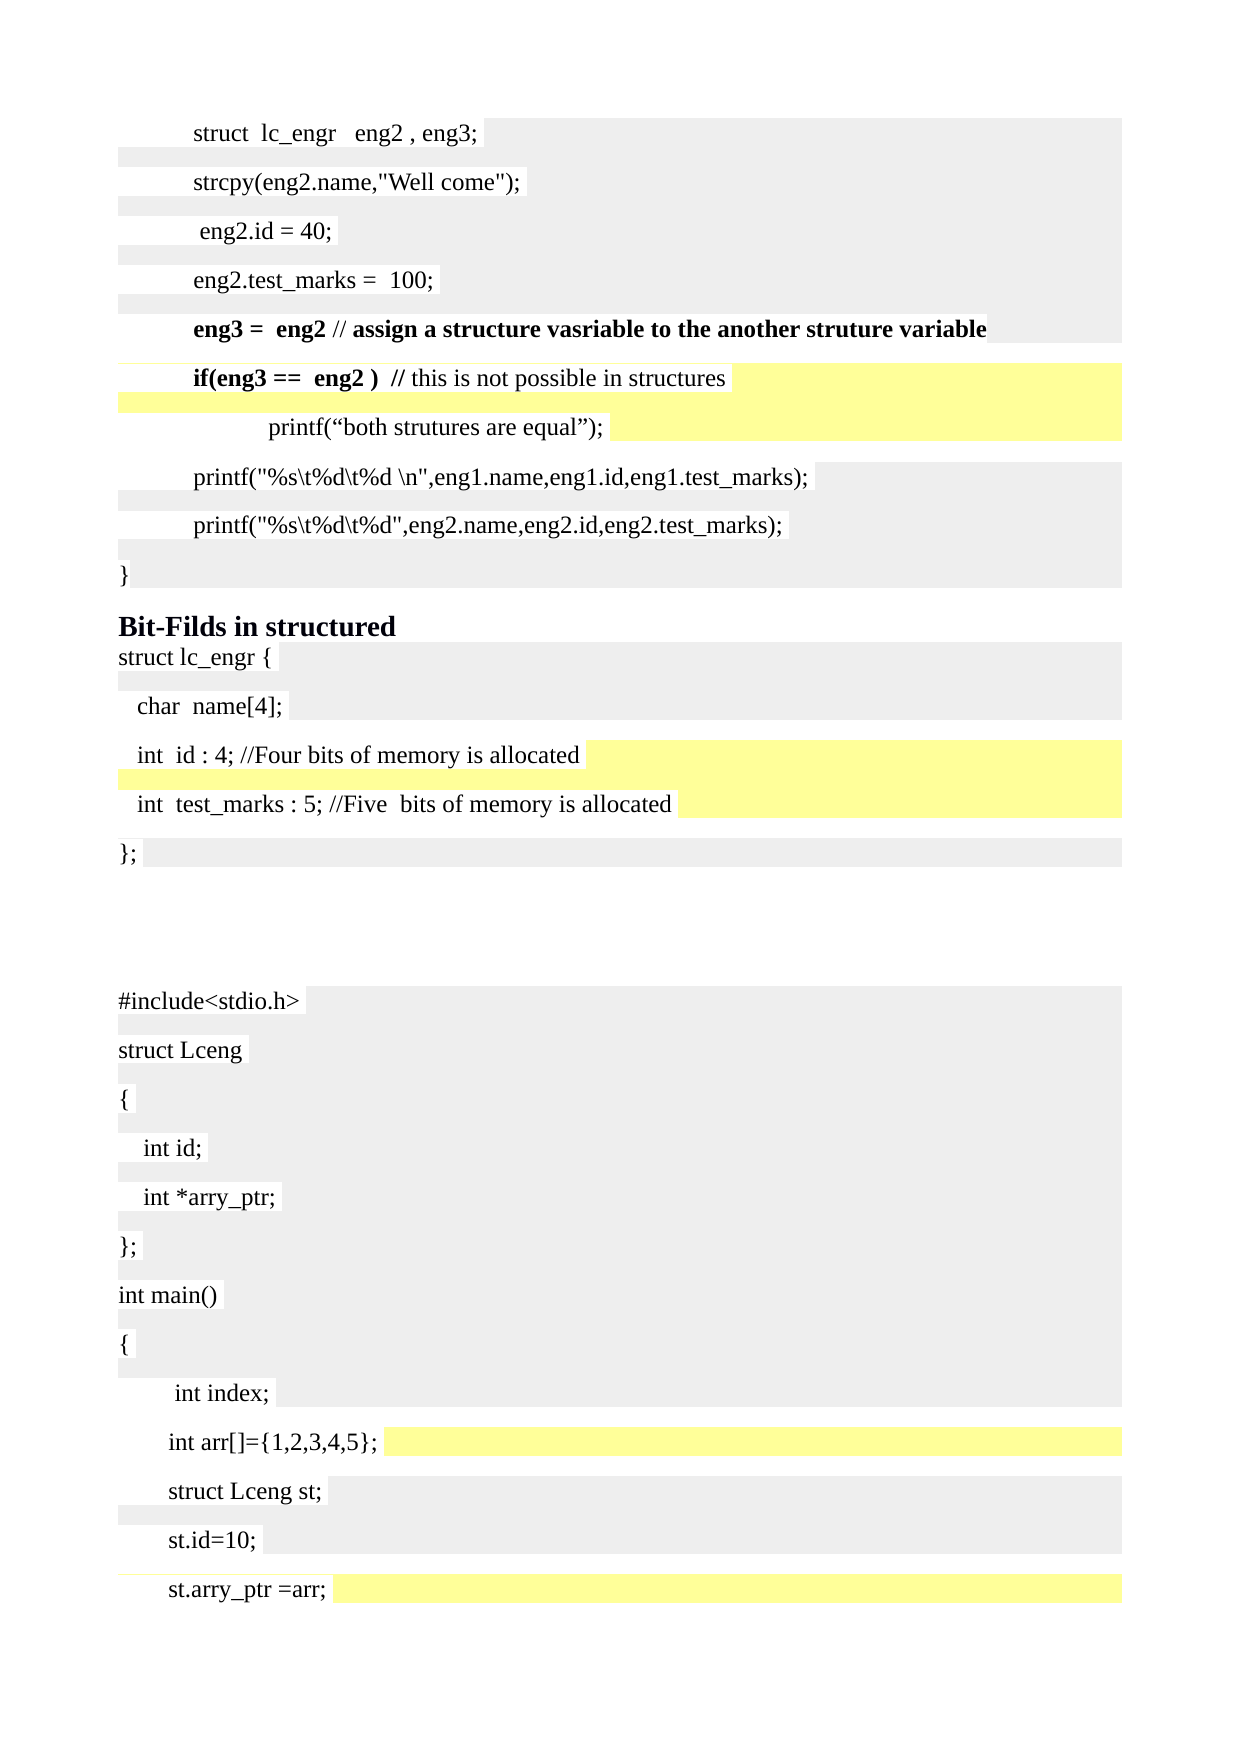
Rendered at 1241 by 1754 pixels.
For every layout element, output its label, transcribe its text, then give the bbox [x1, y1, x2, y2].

text } [118, 560, 1122, 588]
text struct lc_engr eng2 , eng3; [118, 118, 1122, 147]
text int main() [118, 1280, 1122, 1309]
text int id; [118, 1133, 1122, 1162]
text int index; [118, 1378, 1122, 1407]
text if(eng3 == eng2 ) // this is not possible in structures [118, 363, 1122, 392]
text Bit-Filds in structured [118, 609, 1122, 642]
text strcpy(eng2.name,"Well come"); [118, 167, 1122, 196]
text printf("%s\t%d\t%d",eng2.name,eng2.id,eng2.test_marks); [118, 511, 1122, 539]
text int arr[]={1,2,3,4,5}; [118, 1427, 1122, 1456]
text eng2.test_marks = 100; [118, 265, 1122, 294]
text st.id=10; [118, 1525, 1122, 1554]
text #include<stdio.h> [118, 986, 1122, 1014]
text printf("%s\t%d\t%d \n",eng1.name,eng1.id,eng1.test_marks); [118, 462, 1122, 490]
text eng3 = eng2 // assign a structure vasriable to the another struture variable [118, 314, 1122, 343]
text struct Lceng st; [118, 1476, 1122, 1505]
text { [118, 1329, 1122, 1358]
text struct Lceng [118, 1035, 1122, 1063]
text printf(“both strutures are equal”); [118, 412, 1122, 441]
text eng2.id = 40; [118, 216, 1122, 245]
text st.arry_ptr =arr; [118, 1574, 1122, 1603]
text char name[4]; [118, 691, 1122, 720]
text int test_marks : 5; //Five bits of memory is allocated [118, 789, 1122, 818]
text int *arry_ptr; [118, 1182, 1122, 1211]
text int id : 4; //Four bits of memory is allocated [118, 740, 1122, 769]
text }; [118, 1231, 1122, 1260]
text struct lc_engr { [118, 642, 1122, 671]
text { [118, 1084, 1122, 1113]
text }; [118, 838, 1122, 867]
